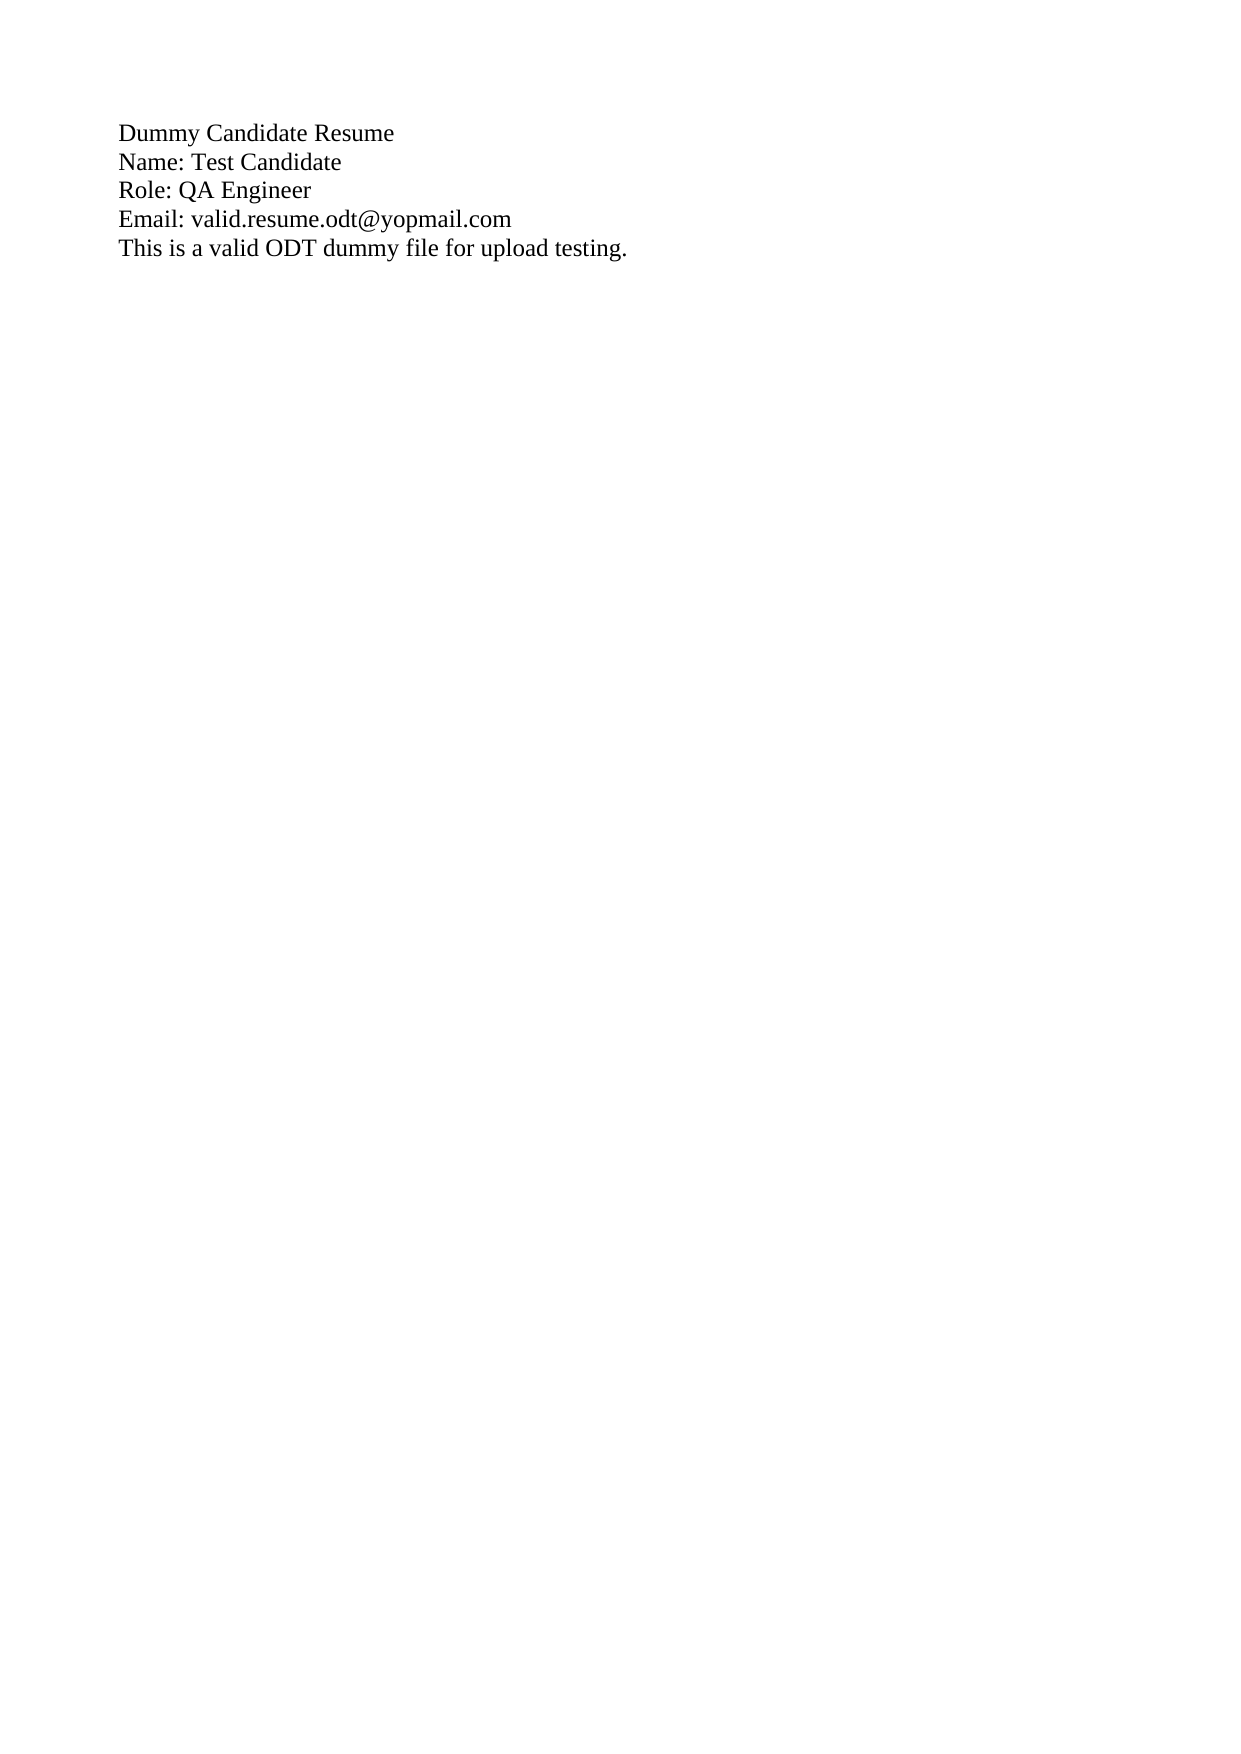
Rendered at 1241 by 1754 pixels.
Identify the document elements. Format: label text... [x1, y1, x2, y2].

text This is a valid ODT dummy file for upload testing. [118, 233, 1122, 262]
text Dummy Candidate Resume [118, 118, 1122, 147]
text Name: Test Candidate [118, 147, 1122, 176]
text Role: QA Engineer [118, 176, 1122, 204]
text Email: valid.resume.odt@yopmail.com [118, 204, 1122, 233]
